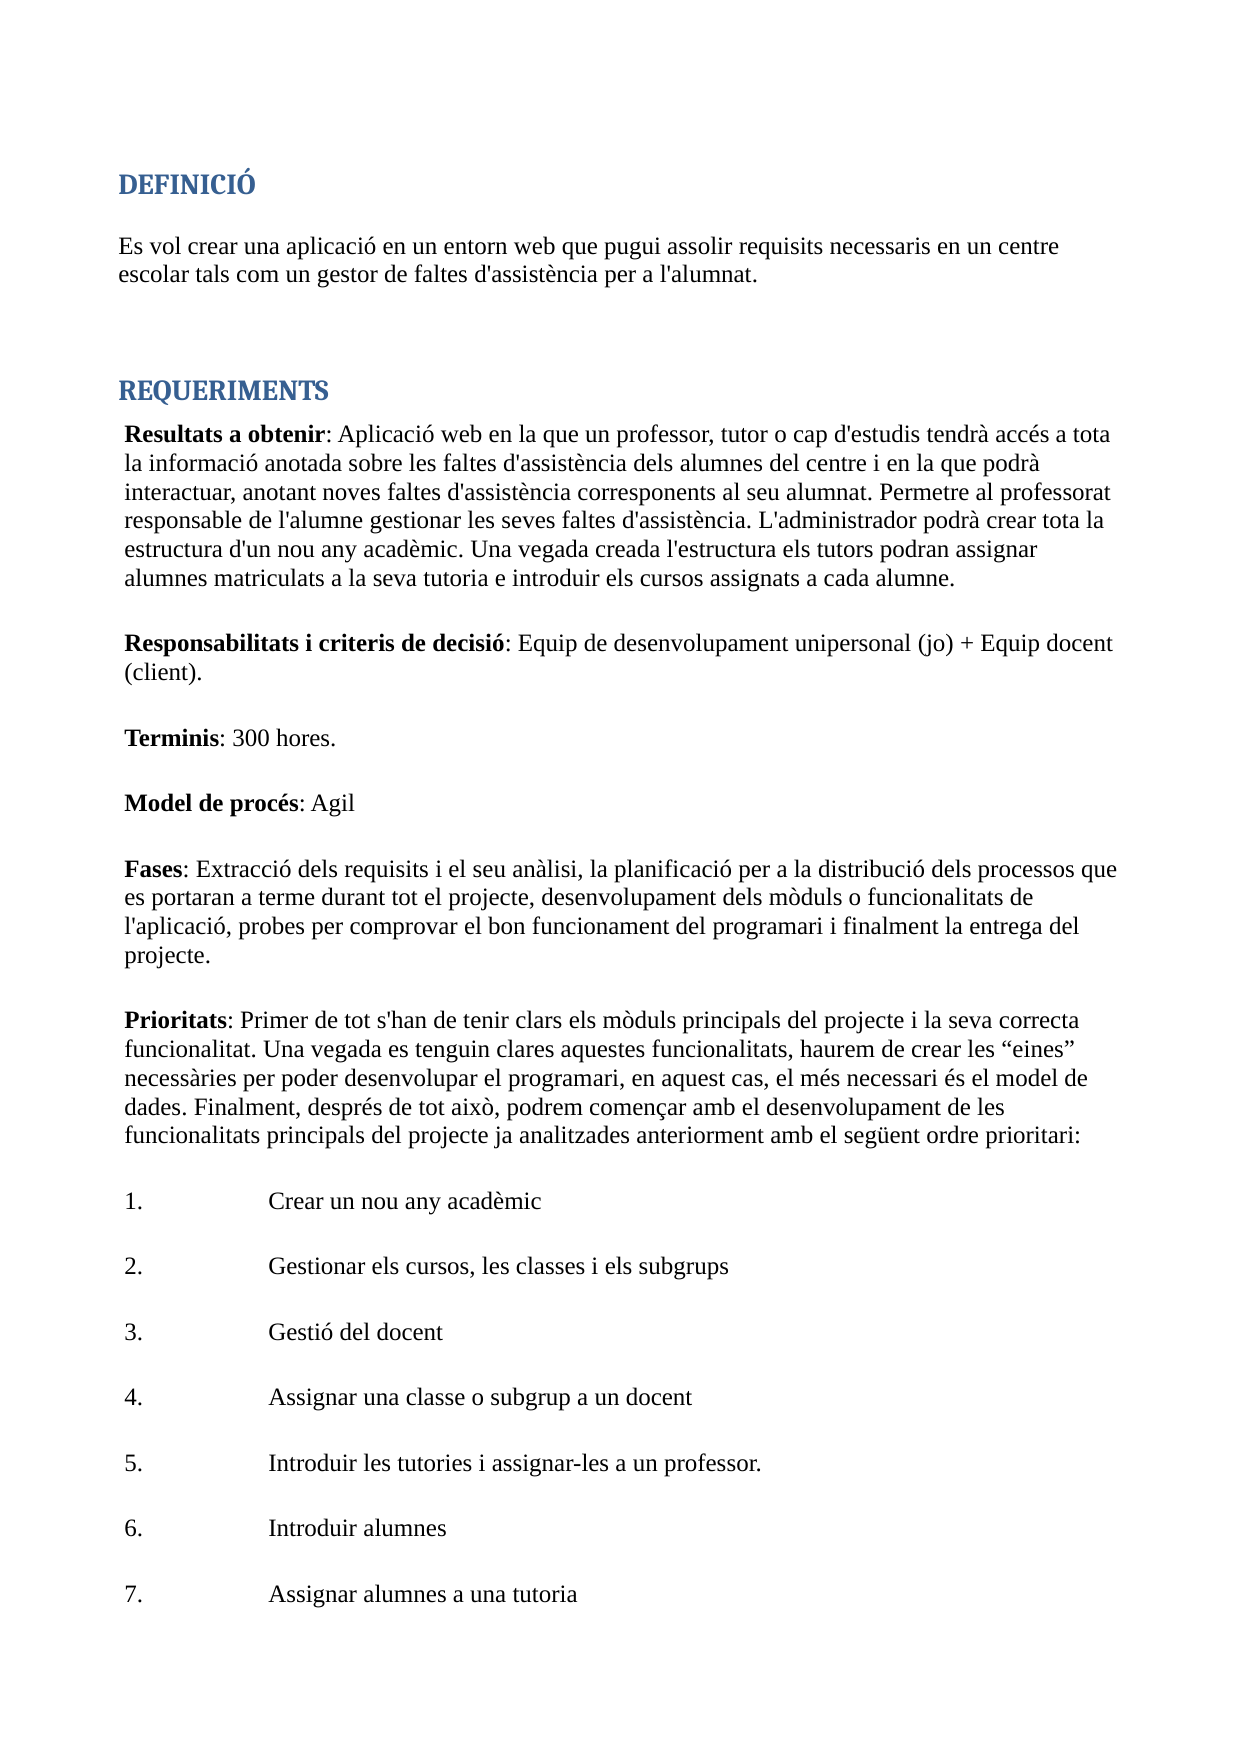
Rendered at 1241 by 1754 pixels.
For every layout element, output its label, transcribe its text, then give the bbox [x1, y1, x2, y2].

text Es vol crear una aplicació en un entorn web que pugui assolir requisits necessaris en un centre escolar tals com un gestor de faltes d'assistència per a l'alumnat. [118, 231, 1122, 288]
list Introduir alumnes [124, 1513, 1122, 1542]
list Introduir les tutories i assignar-les a un professor. [124, 1448, 1122, 1477]
text Prioritats: Primer de tot s'han de tenir clars els mòduls principals del projecte i la seva correcta funcionalitat. Una vegada es tenguin clares aquestes funcionalitats, haurem de crear les “eines” necessàries per poder desenvolupar el programari, en aquest cas, el més necessari és el model de dades. Finalment, després de tot això, podrem començar amb el desenvolupament de les funcionalitats principals del projecte ja analitzades anteriorment amb el següent ordre prioritari: [124, 1005, 1122, 1149]
text Responsabilitats i criteris de decisió: Equip de desenvolupament unipersonal (jo) + Equip docent (client). [124, 628, 1122, 686]
subtitle REQUERIMENTS [118, 374, 1122, 407]
list Gestió del docent [124, 1317, 1122, 1346]
list Assignar alumnes a una tutoria [124, 1579, 1122, 1608]
list Gestionar els cursos, les classes i els subgrups [124, 1251, 1122, 1280]
list Crear un nou any acadèmic [124, 1186, 1122, 1215]
subtitle DEFINICIÓ [118, 168, 1122, 202]
text Fases: Extracció dels requisits i el seu anàlisi, la planificació per a la distribució dels processos que es portaran a terme durant tot el projecte, desenvolupament dels mòduls o funcionalitats de l'aplicació, probes per comprovar el bon funcionament del programari i finalment la entrega del projecte. [124, 854, 1122, 969]
text Model de procés: Agil [124, 788, 1122, 817]
list Assignar una classe o subgrup a un docent [124, 1382, 1122, 1411]
text Terminis: 300 hores. [124, 723, 1122, 751]
text Resultats a obtenir: Aplicació web en la que un professor, tutor o cap d'estudis tendrà accés a tota la informació anotada sobre les faltes d'assistència dels alumnes del centre i en la que podrà interactuar, anotant noves faltes d'assistència corresponents al seu alumnat. Permetre al professorat responsable de l'alumne gestionar les seves faltes d'assistència. L'administrador podrà crear tota la estructura d'un nou any acadèmic. Una vegada creada l'estructura els tutors podran assignar alumnes matriculats a la seva tutoria e introduir els cursos assignats a cada alumne. [124, 419, 1122, 592]
